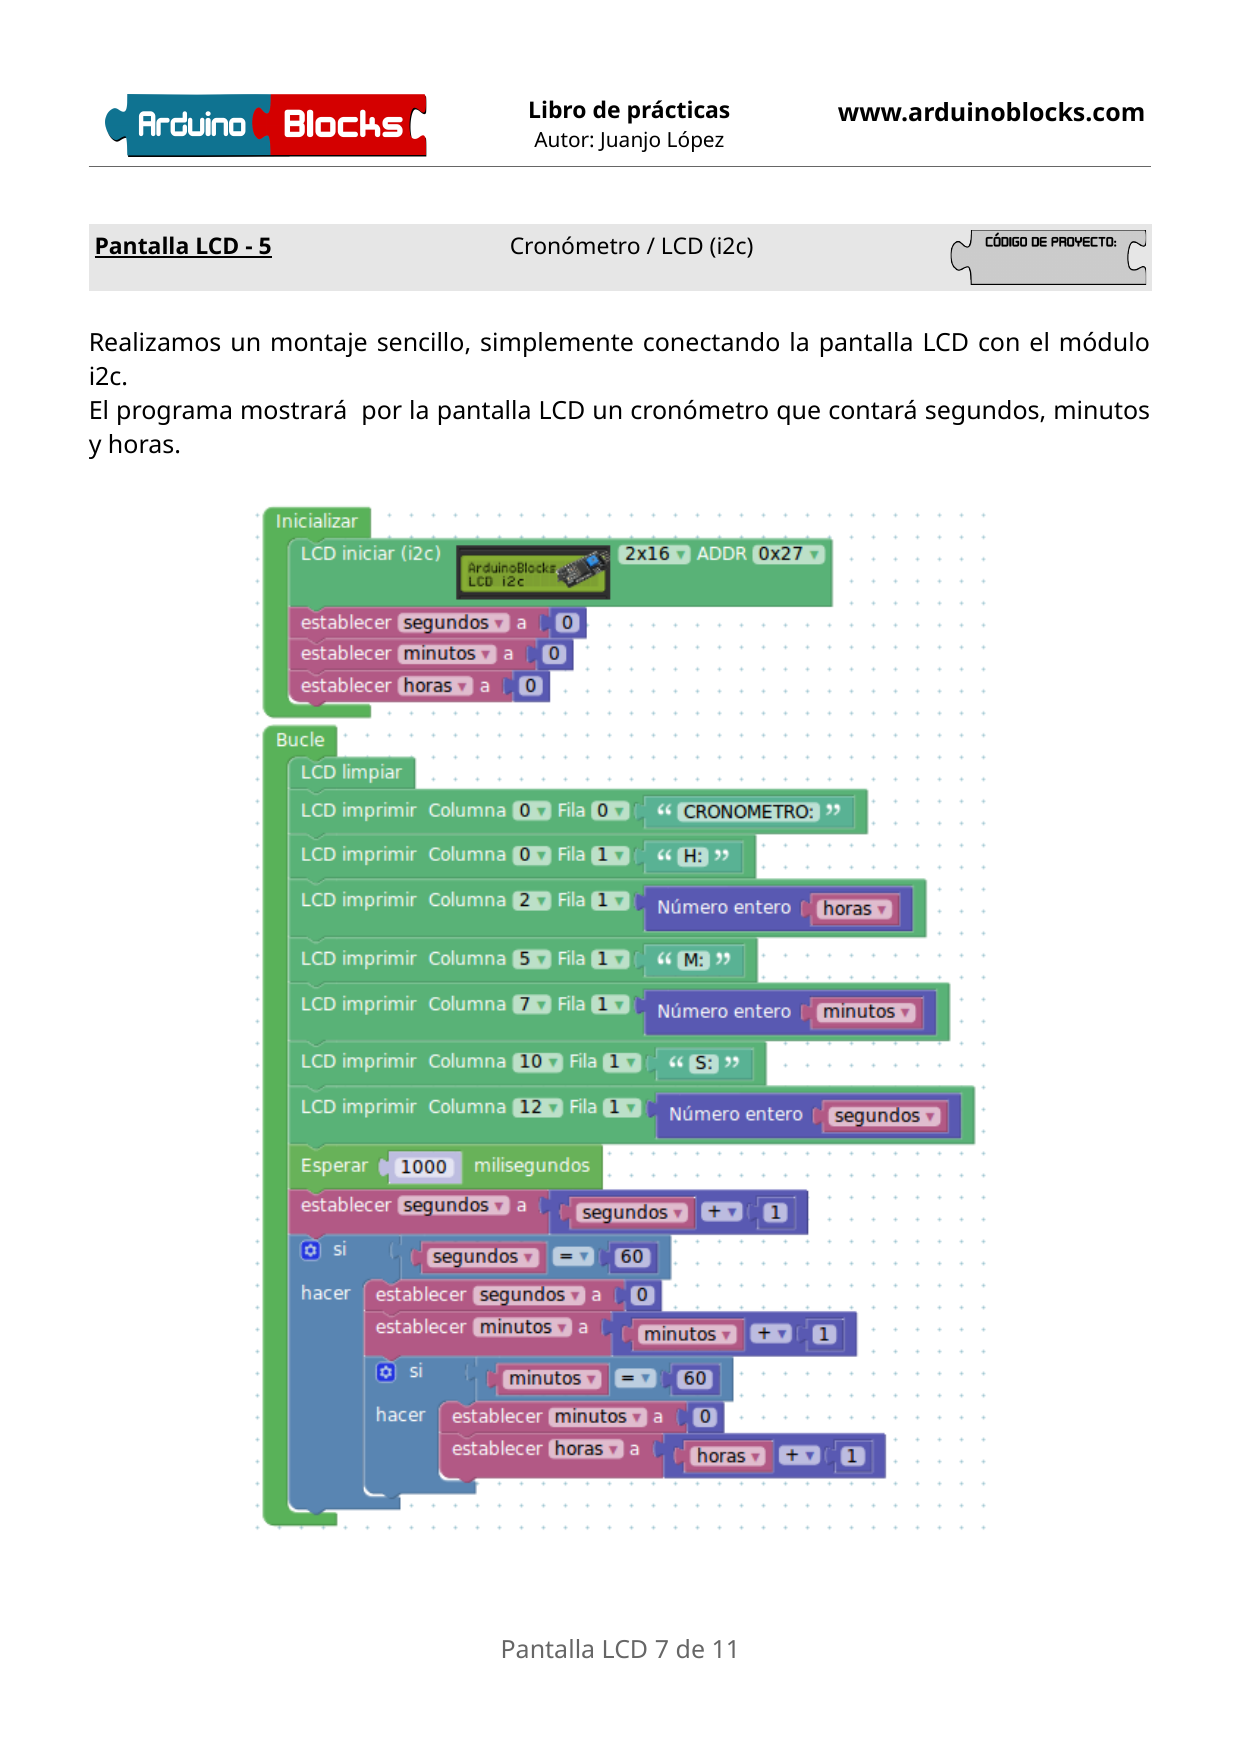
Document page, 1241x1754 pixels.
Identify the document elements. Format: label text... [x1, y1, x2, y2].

picture [254, 500, 986, 1533]
picture [950, 230, 1147, 285]
table_header Cronómetro / LCD (i2c) [318, 224, 945, 291]
table_header [89, 495, 1152, 1538]
table_header Pantalla LCD - 5 [89, 224, 318, 291]
text El programa mostrará por la pantalla LCD un cronómetro que contará segundos, minutos y horas. [88, 393, 1152, 461]
table_header [945, 224, 1152, 291]
text Realizamos un montaje sencillo, simplemente conectando la pantalla LCD con el módulo i2c. [88, 325, 1152, 393]
picture [105, 94, 427, 157]
